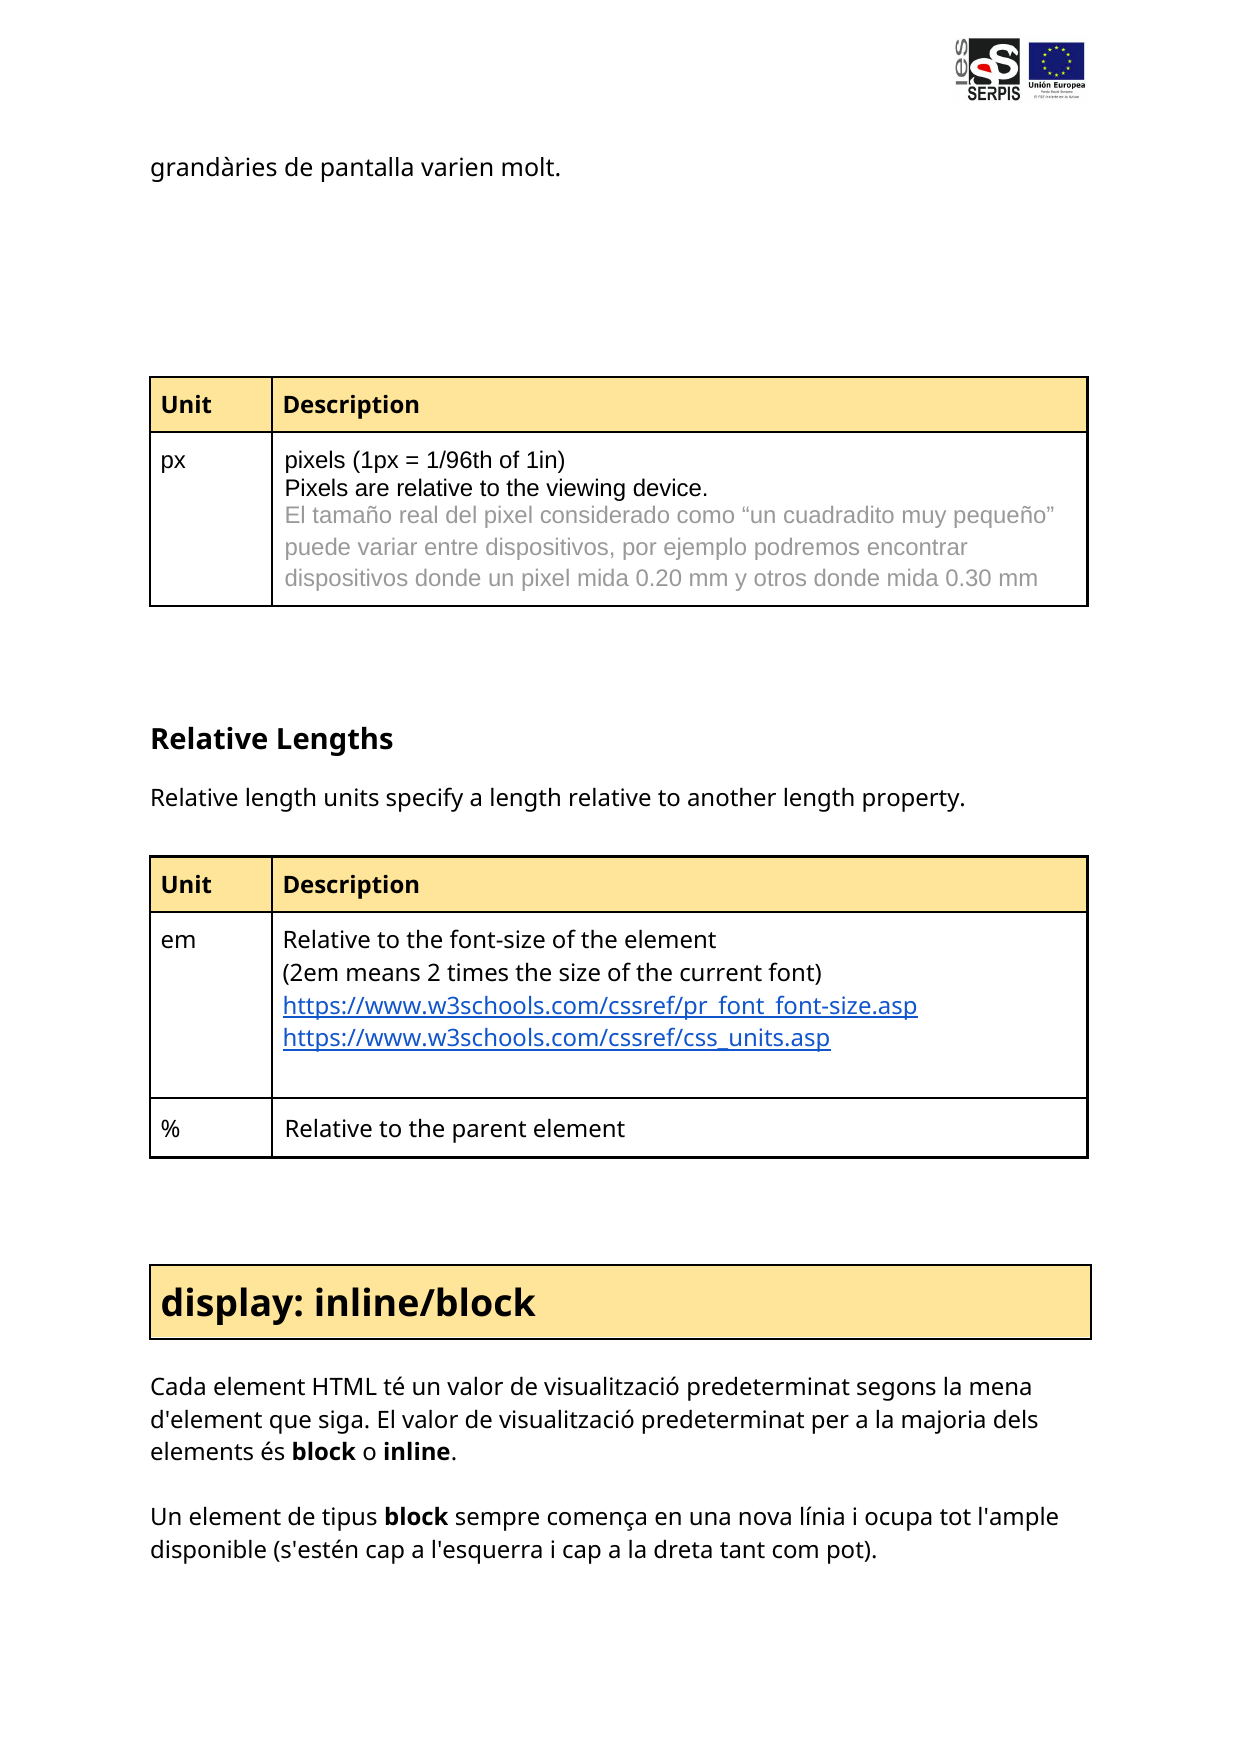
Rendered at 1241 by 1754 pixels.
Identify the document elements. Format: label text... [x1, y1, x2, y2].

table_cell Relative to the font-size of the element (2em means 2 times the size of the current font) https://www.w3schools.com/cssref/pr_font_font-size.asp https://www.w3schools.com/cssref/css_units.asp [273, 913, 1086, 1097]
table_cell pixels (1px = 1/96th of 1in) Pixels are relative to the viewing device. El tamaño real del pixel considerado como “un cuadradito muy pequeño” puede variar entre dispositivos, por ejemplo podremos encontrar dispositivos donde un pixel mida 0.20 mm y otros donde mida 0.30 mm [273, 433, 1086, 604]
table_cell % [151, 1099, 271, 1156]
table_cell px [151, 433, 271, 604]
table_header Unit [151, 858, 271, 911]
table_header Unit [151, 378, 271, 431]
picture [950, 34, 1090, 103]
text grandàries de pantalla varien molt. [150, 150, 1090, 184]
table_header display: inline/block [151, 1266, 1090, 1337]
text Cada element HTML té un valor de visualització predeterminat segons la mena d'element que siga. El valor de visualització predeterminat per a la majoria dels elements és block o inline. [150, 1370, 1090, 1468]
table_cell Relative to the parent element [273, 1099, 1086, 1156]
table_cell em [151, 913, 271, 1097]
subtitle Relative Lengths [150, 718, 1090, 758]
table_header Description [273, 858, 1086, 911]
text Relative length units specify a length relative to another length property. [150, 781, 1090, 813]
text Un element de tipus block sempre comença en una nova línia i ocupa tot l'ample disponible (s'estén cap a l'esquerra i cap a la dreta tant com pot). [150, 1500, 1090, 1565]
table_header Description [273, 378, 1086, 431]
